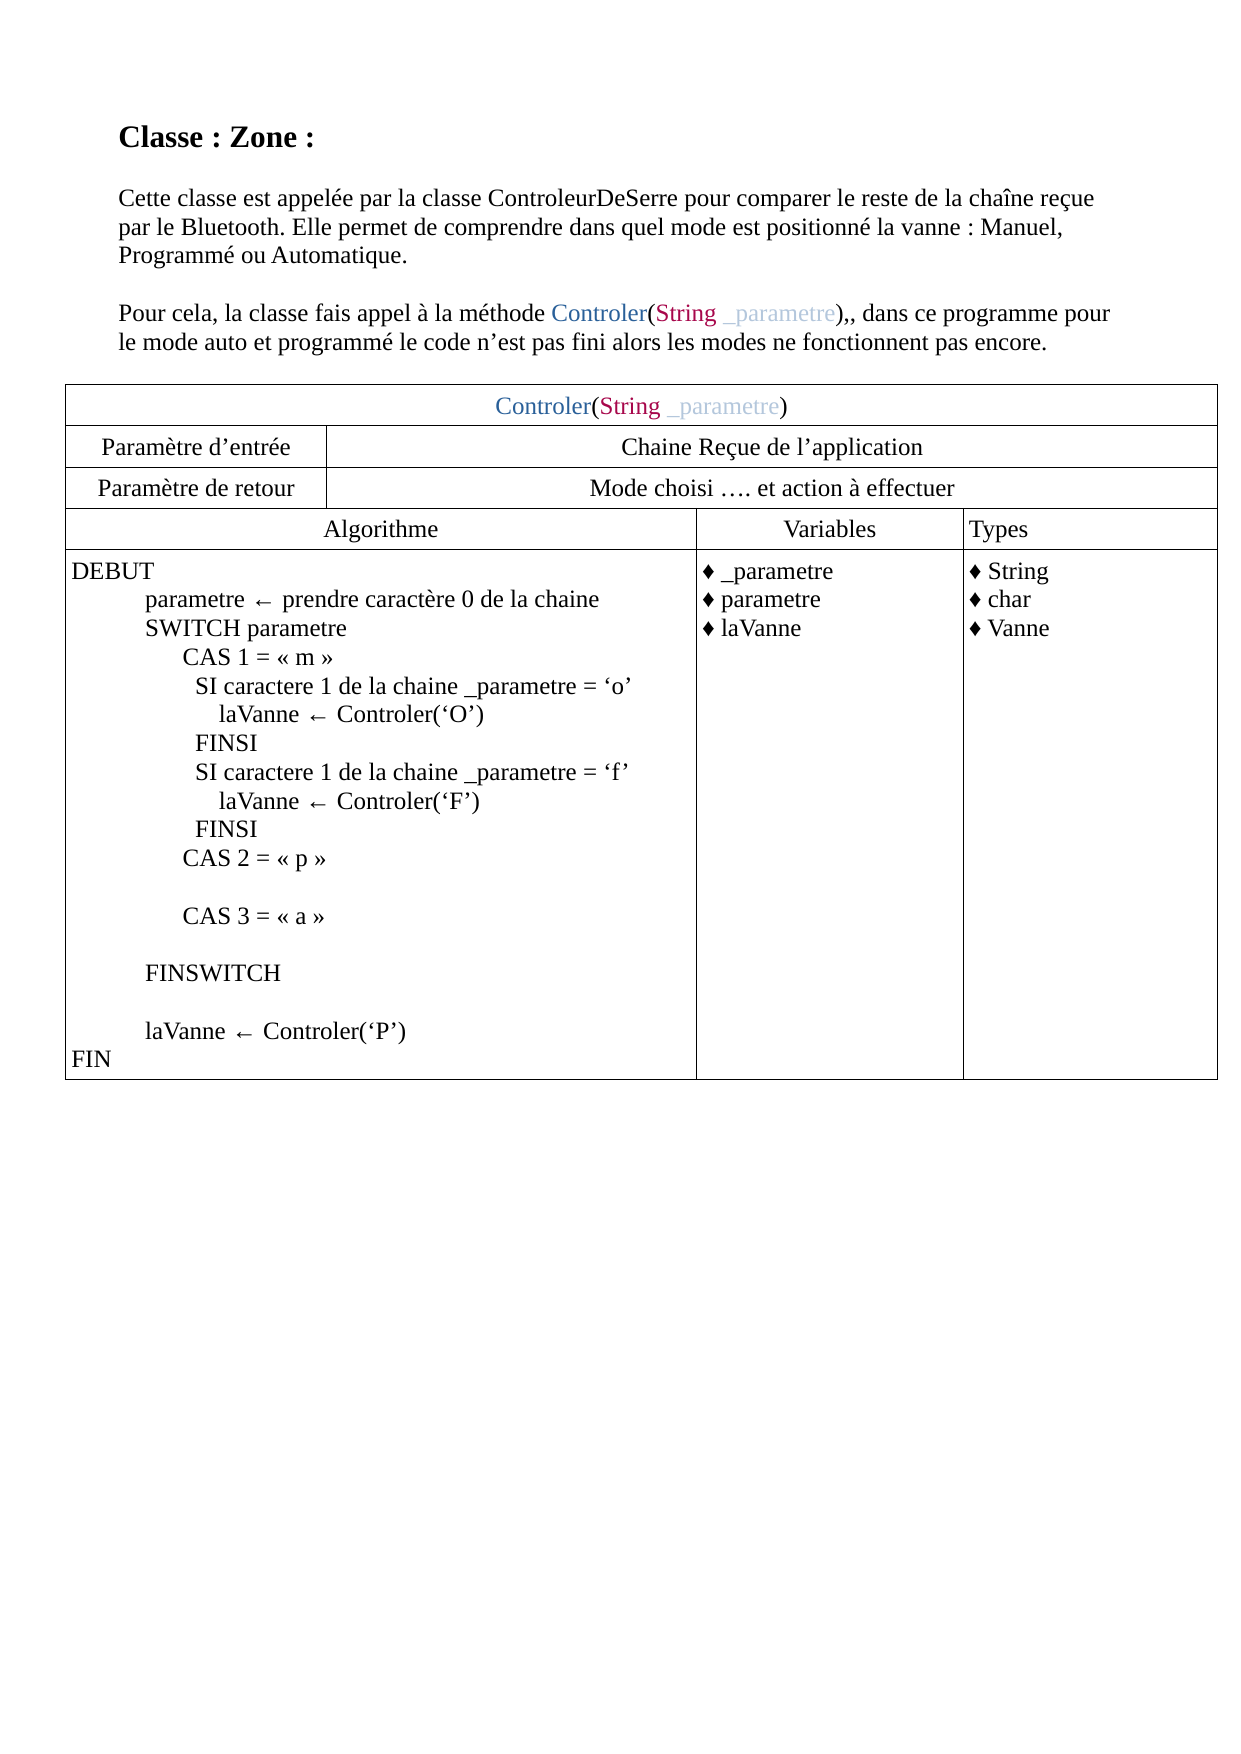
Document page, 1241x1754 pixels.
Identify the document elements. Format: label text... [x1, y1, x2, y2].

table_cell Mode choisi …. et action à effectuer [327, 468, 1217, 508]
text Cette classe est appelée par la classe ControleurDeSerre pour comparer le reste de la chaîne reçue par le Bluetooth. Elle permet de comprendre dans quel mode est positionné la vanne : Manuel, Programmé ou Automatique. [118, 183, 1122, 269]
table_cell Types [964, 509, 1217, 549]
table_cell Paramètre de retour [66, 468, 326, 508]
table_cell ♦ String ♦ char ♦ Vanne [964, 550, 1217, 1079]
table_header Controler(String _parametre) [66, 385, 1217, 425]
table_cell ♦ _parametre ♦ parametre ♦ laVanne [697, 550, 963, 1079]
table_cell Paramètre d’entrée [66, 426, 326, 467]
table_cell Chaine Reçue de l’application [327, 426, 1217, 467]
text Pour cela, la classe fais appel à la méthode Controler(String _parametre),, dans ce programme pour le mode auto et programmé le code n’est pas fini alors les modes ne fonctionnent pas encore. [118, 298, 1122, 355]
table_cell Algorithme [66, 509, 696, 549]
table_cell DEBUT parametre ← prendre caractère 0 de la chaine SWITCH parametre CAS 1 = « m » SI caractere 1 de la chaine _parametre = ‘o’ laVanne ← Controler(‘O’) FINSI SI caractere 1 de la chaine _parametre = ‘f’ laVanne ← Controler(‘F’) FINSI CAS 2 = « p » CAS 3 = « a » FINSWITCH laVanne ← Controler(‘P’) FIN [66, 550, 696, 1079]
table_cell Variables [697, 509, 963, 549]
text Classe : Zone : [118, 118, 1122, 154]
